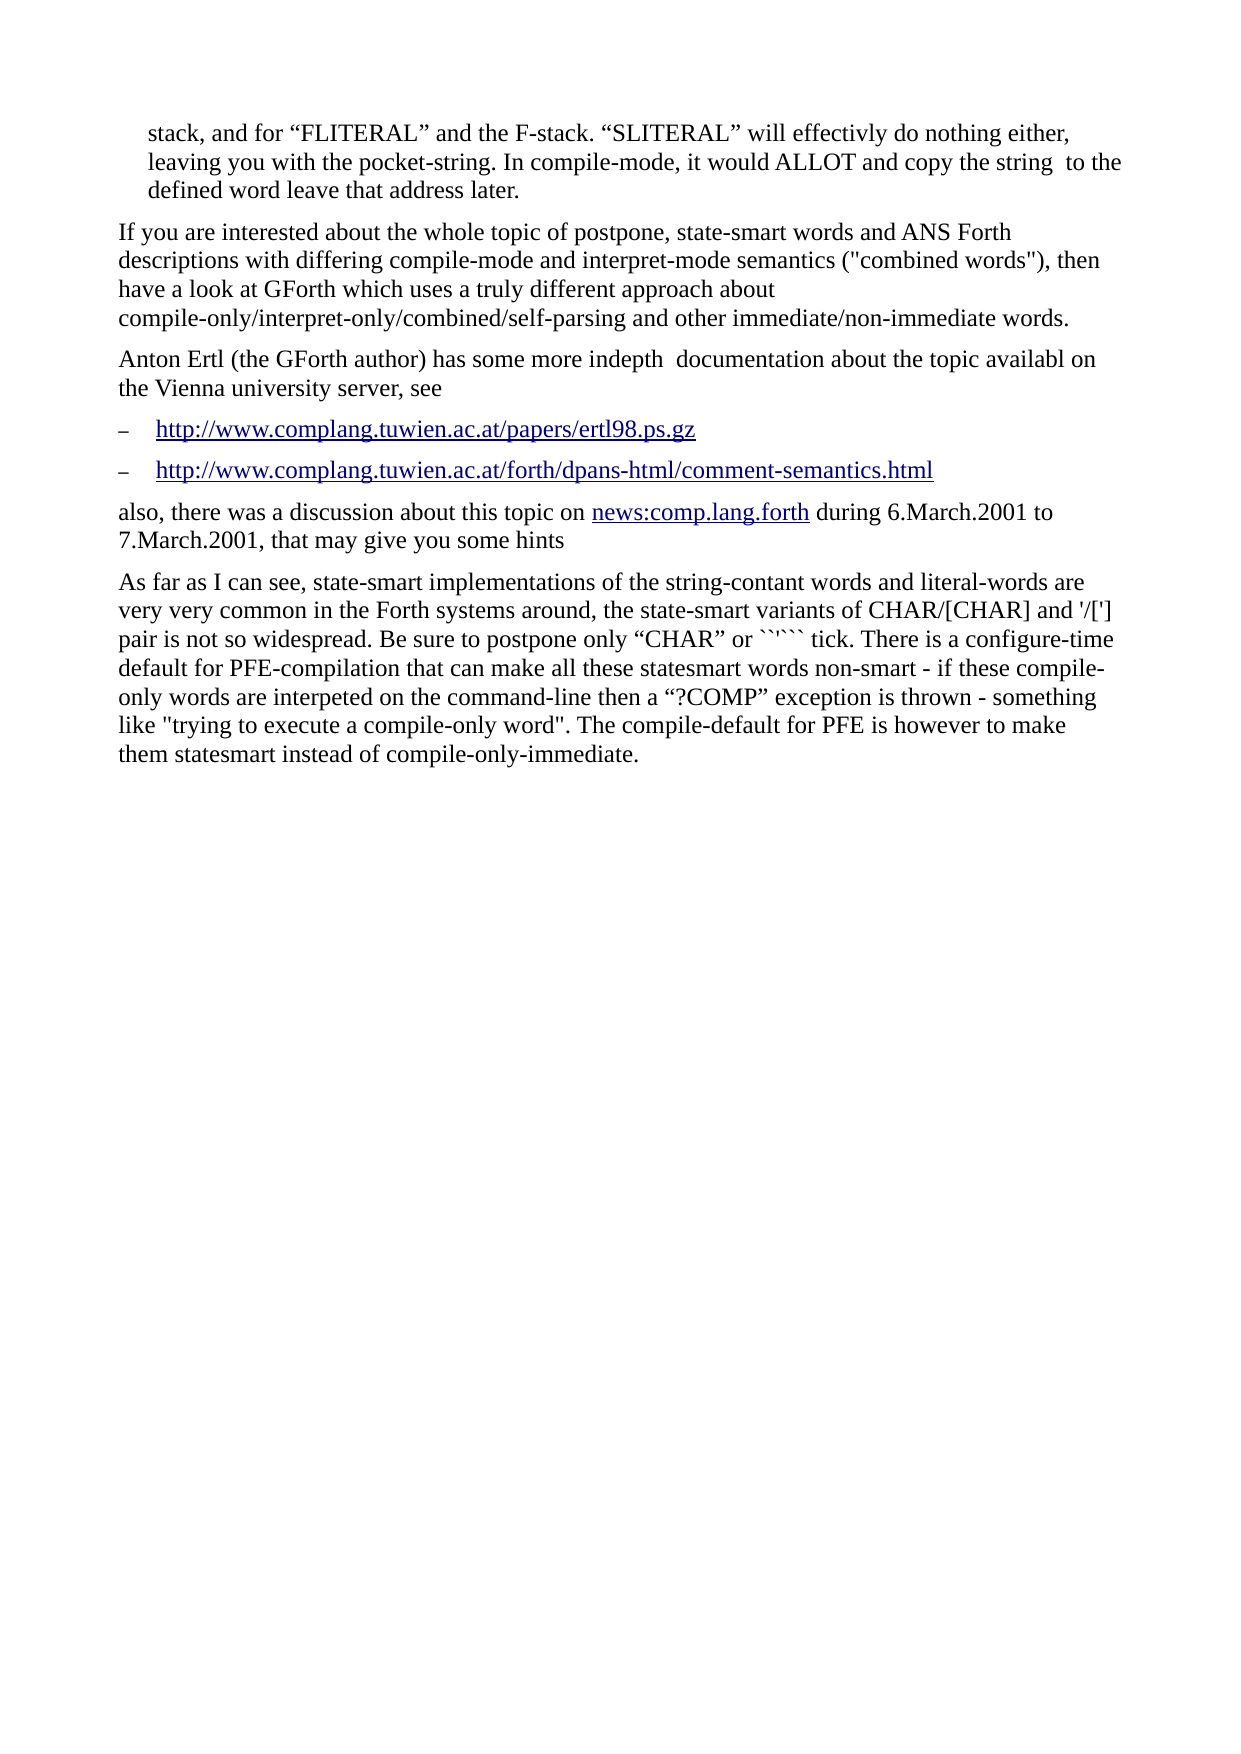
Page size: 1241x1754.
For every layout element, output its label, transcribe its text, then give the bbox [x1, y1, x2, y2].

list http://www.complang.tuwien.ac.at/papers/ertl98.ps.gz [118, 414, 1122, 443]
text also, there was a discussion about this topic on news:comp.lang.forth during 6.March.2001 to 7.March.2001, that may give you some hints [118, 497, 1122, 554]
text Anton Ertl (the GForth author) has some more indepth documentation about the topic availabl on the Vienna university server, see [118, 344, 1122, 402]
text stack, and for “FLITERAL” and the F-stack. “SLITERAL” will effectivly do nothing either, leaving you with the pocket-string. In compile-mode, it would ALLOT and copy the string to the defined word leave that address later. [148, 118, 1122, 204]
text If you are interested about the whole topic of postpone, state-smart words and ANS Forth descriptions with differing compile-mode and interpret-mode semantics ("combined words"), then have a look at GForth which uses a truly different approach about compile-only/interpret-only/combined/self-parsing and other immediate/non-immediate words. [118, 217, 1122, 332]
text As far as I can see, state-smart implementations of the string-contant words and literal-words are very very common in the Forth systems around, the state-smart variants of CHAR/[CHAR] and '/['] pair is not so widespread. Be sure to postpone only “CHAR” or ``'``` tick. There is a configure-time default for PFE-compilation that can make all these statesmart words non-smart - if these compile-only words are interpeted on the command-line then a “?COMP” exception is thrown - something like "trying to execute a compile-only word". The compile-default for PFE is however to make them statesmart instead of compile-only-immediate. [118, 567, 1122, 768]
list http://www.complang.tuwien.ac.at/forth/dpans-html/comment-semantics.html [118, 456, 1122, 484]
